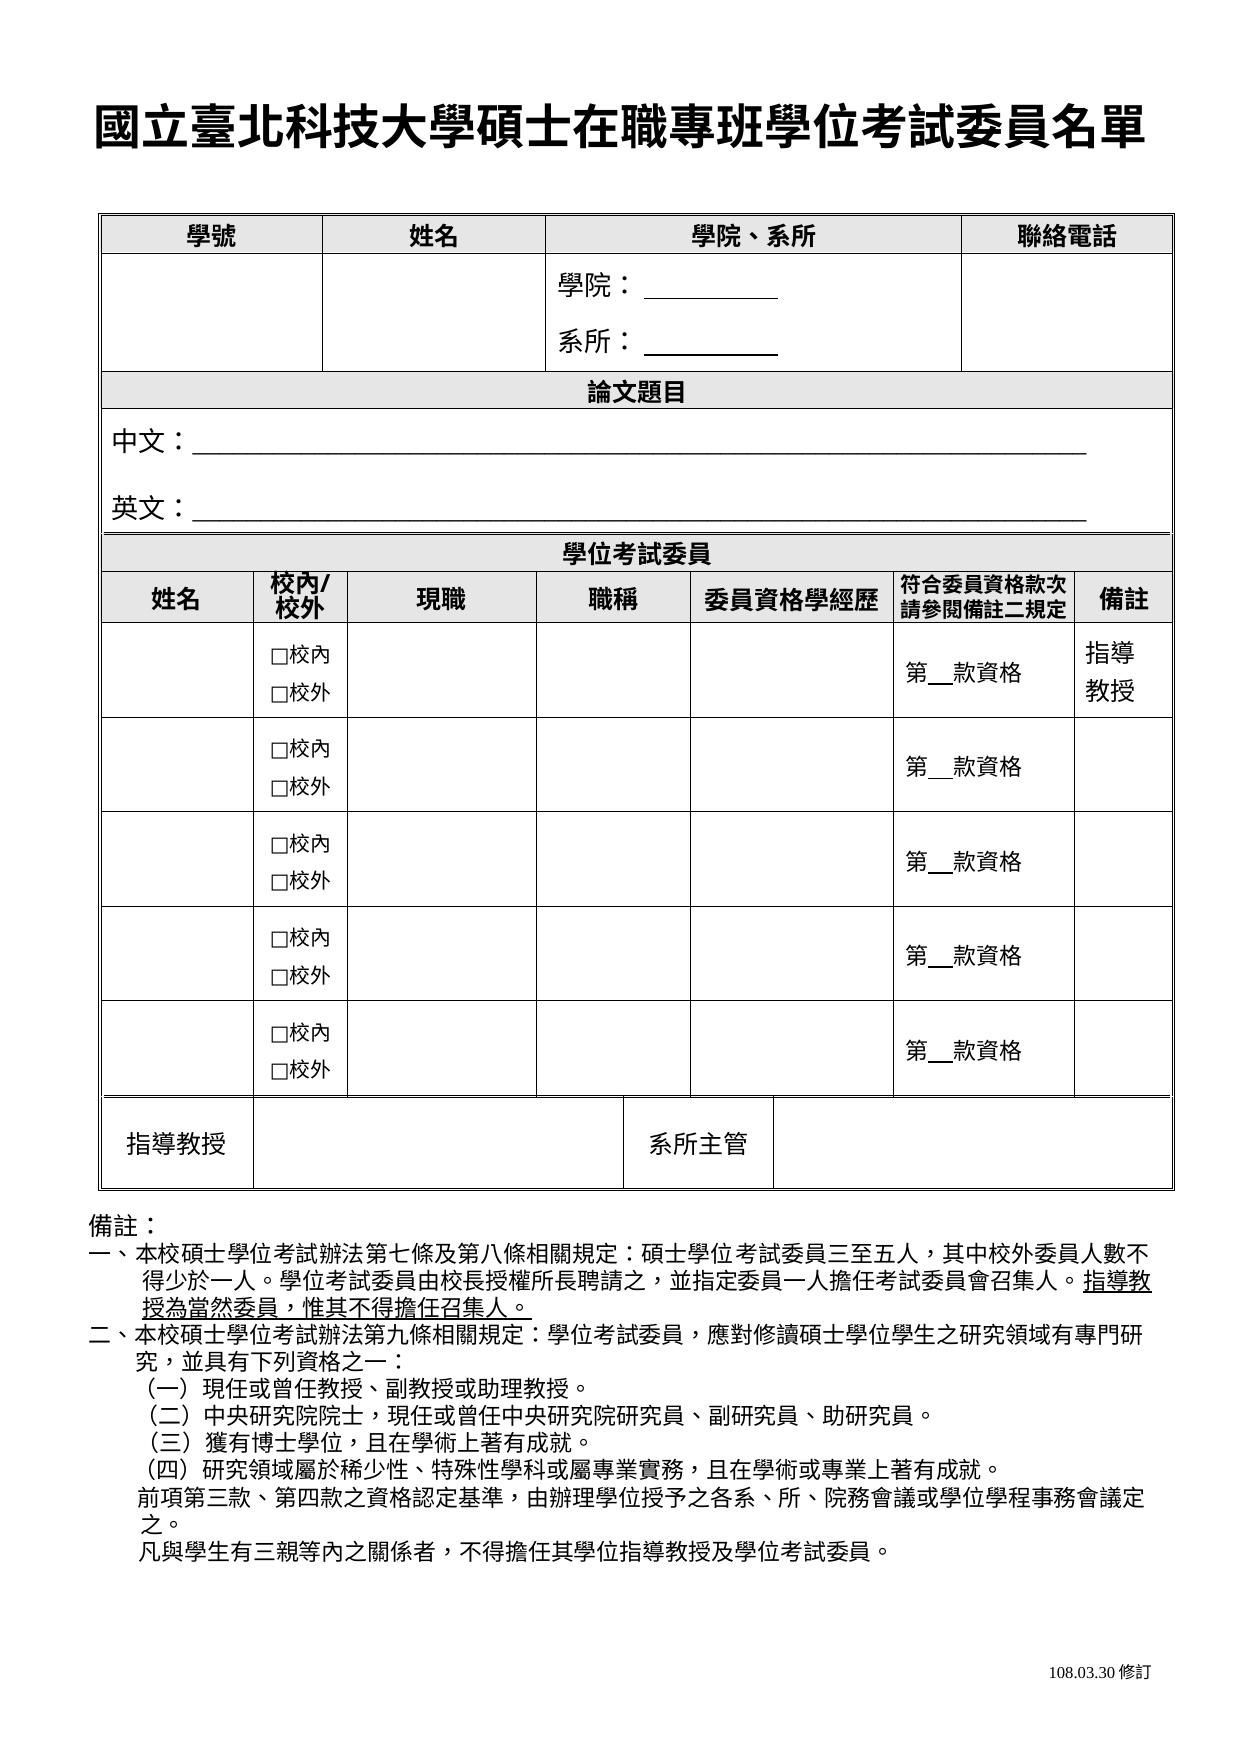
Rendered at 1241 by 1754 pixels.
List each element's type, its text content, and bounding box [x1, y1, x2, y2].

table_cell 現職 [348, 572, 536, 622]
table_cell [537, 812, 690, 906]
table_cell 第 款資格 [894, 907, 1074, 1000]
table_header 聯絡電話 [962, 216, 1172, 252]
table_cell [102, 623, 253, 717]
table_cell [1075, 907, 1172, 1000]
table_cell [1075, 718, 1172, 811]
table_cell [537, 907, 690, 1000]
table_cell [537, 623, 690, 717]
table_cell 系所主管 [624, 1098, 773, 1187]
table_cell [348, 812, 536, 906]
table_cell 委員資格學經歷 [691, 572, 893, 622]
table_cell □校內 □校外 [254, 718, 347, 811]
table_cell 備註 [1075, 572, 1172, 622]
table_cell [102, 718, 253, 811]
text （四）研究領域屬於稀少性、特殊性學科或屬專業實務，且在學術或專業上著有成就。 [133, 1457, 1152, 1484]
table_cell 第 款資格 [894, 1001, 1074, 1094]
table_cell 職稱 [537, 572, 690, 622]
table_cell [102, 812, 253, 906]
table_cell [102, 1001, 253, 1094]
table_cell [323, 254, 545, 371]
text （一）現任或曾任教授、副教授或助理教授。 [131, 1376, 1152, 1403]
text 一、本校碩士學位考試辦法第七條及第八條相關規定：碩士學位考試委員三至五人，其中校外委員人數不得少於一人。學位考試委員由校長授權所長聘請之，並指定委員一人擔任考試委員會召集人。指導教授為當然委員，惟其不得擔任召集人。 [89, 1241, 1152, 1322]
table_cell □校內 □校外 [254, 907, 347, 1000]
table_cell [774, 1095, 1172, 1187]
table_cell [1075, 1001, 1172, 1094]
table_cell [102, 254, 322, 371]
table_cell 校內/ 校外 [254, 572, 347, 622]
table_cell [102, 907, 253, 1000]
text 二、本校碩士學位考試辦法第九條相關規定：學位考試委員，應對修讀碩士學位學生之研究領域有專門研究，並具有下列資格之一： [89, 1322, 1152, 1376]
table_cell [691, 907, 893, 1000]
table_cell [691, 1001, 893, 1094]
table_cell 姓名 [102, 572, 253, 622]
table_cell [1075, 812, 1172, 906]
table_cell □校內 □校外 [254, 1001, 347, 1094]
text 凡與學生有三親等內之關係者，不得擔任其學位指導教授及學位考試委員。 [138, 1538, 1152, 1566]
table_cell □校內 □校外 [254, 623, 347, 717]
table_cell [962, 254, 1172, 371]
table_cell [254, 1098, 623, 1187]
text （二）中央研究院院士，現任或曾任中央研究院研究員、副研究員、助研究員。 [132, 1403, 1152, 1430]
table_cell 學位考試委員 [102, 532, 1172, 571]
table_cell 指導 教授 [1075, 623, 1172, 717]
table_cell [348, 623, 536, 717]
table_cell [348, 1001, 536, 1094]
table_header 姓名 [323, 216, 545, 252]
table_cell [691, 623, 893, 717]
table_cell [348, 718, 536, 811]
table_cell 第 款資格 [894, 718, 1074, 811]
text 國立臺北科技大學碩士在職專班學位考試委員名單 [89, 89, 1152, 158]
table_cell 第 款資格 [894, 812, 1074, 906]
table_cell [691, 812, 893, 906]
table_cell 學院： 系所： [546, 254, 961, 371]
table_cell 指導教授 [102, 1095, 253, 1187]
table_cell 中文：__________________________________________________________________ 英文：__________________________________________________________________ [102, 409, 1172, 532]
table_cell 第 款資格 [894, 623, 1074, 717]
table_cell [348, 907, 536, 1000]
table_header 學號 [102, 216, 322, 252]
table_cell □校內 □校外 [254, 812, 347, 906]
table_cell 論文題目 [102, 372, 1172, 408]
text （三）獲有博士學位，且在學術上著有成就。 [132, 1430, 1152, 1457]
table_cell [691, 718, 893, 811]
table_cell [537, 1001, 690, 1094]
table_header 學院、系所 [546, 216, 961, 252]
text 前項第三款、第四款之資格認定基準，由辦理學位授予之各系、所、院務會議或學位學程事務會議定之。 [131, 1484, 1152, 1538]
text 備註： [89, 1216, 1152, 1241]
table_cell 符合委員資格款次 請參閱備註二規定 [894, 572, 1074, 622]
table_cell [537, 718, 690, 811]
